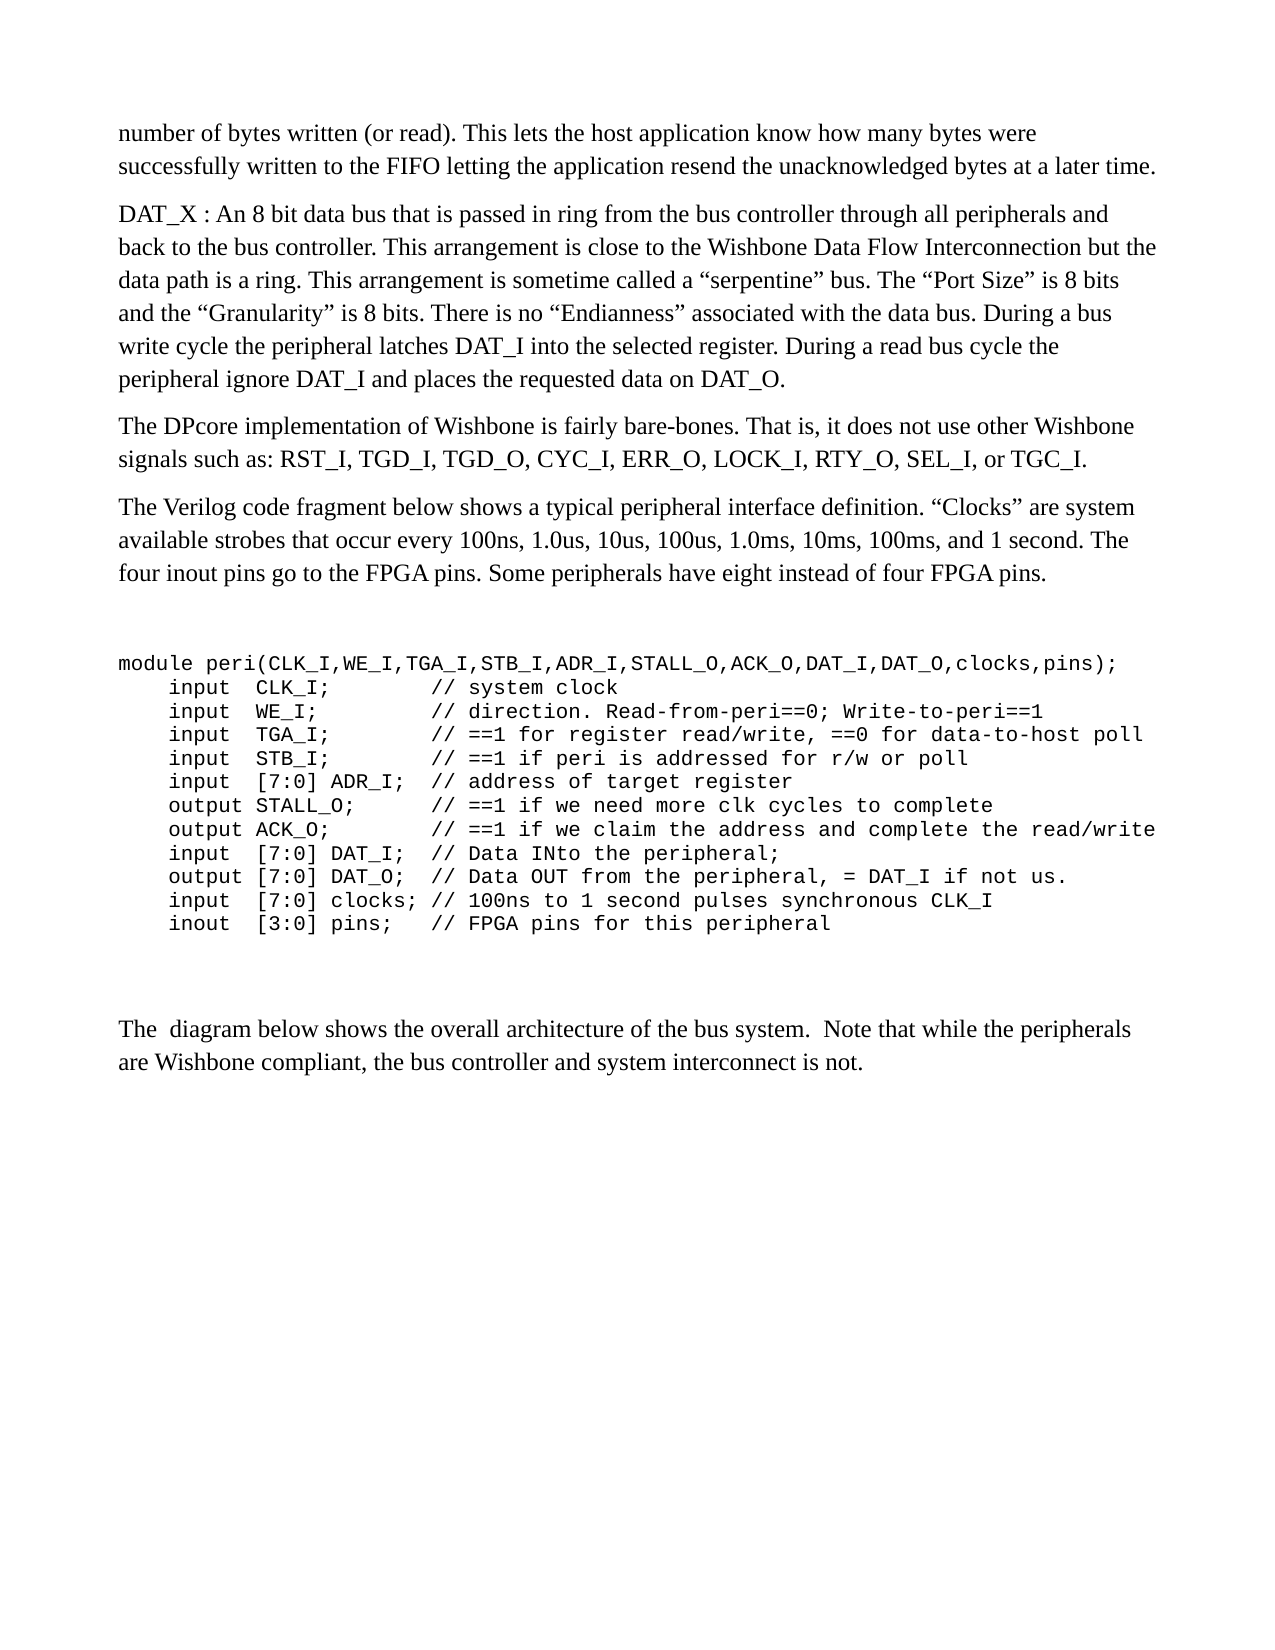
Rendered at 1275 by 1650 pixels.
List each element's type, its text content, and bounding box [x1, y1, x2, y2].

text The Verilog code fragment below shows a typical peripheral interface definition. “Clocks” are system available strobes that occur every 100ns, 1.0us, 10us, 100us, 1.0ms, 10ms, 100ms, and 1 second. The four inout pins go to the FPGA pins. Some peripherals have eight instead of four FPGA pins. [118, 492, 1157, 587]
text input CLK_I; // system clock [118, 677, 1157, 701]
text output [7:0] DAT_O; // Data OUT from the peripheral, = DAT_I if not us. [118, 866, 1157, 890]
text module peri(CLK_I,WE_I,TGA_I,STB_I,ADR_I,STALL_O,ACK_O,DAT_I,DAT_O,clocks,pins); [118, 653, 1157, 677]
text input [7:0] ADR_I; // address of target register [118, 772, 1157, 795]
text output STALL_O; // ==1 if we need more clk cycles to complete [118, 795, 1157, 819]
text input STB_I; // ==1 if peri is addressed for r/w or poll [118, 748, 1157, 772]
text number of bytes written (or read). This lets the host application know how many bytes were successfully written to the FIFO letting the application resend the unacknowledged bytes at a later time. [118, 118, 1157, 180]
text input TGA_I; // ==1 for register read/write, ==0 for data-to-host poll [118, 724, 1157, 748]
text inout [3:0] pins; // FPGA pins for this peripheral [118, 913, 1157, 937]
text The diagram below shows the overall architecture of the bus system. Note that while the peripherals are Wishbone compliant, the bus controller and system interconnect is not. [118, 1014, 1157, 1076]
text input WE_I; // direction. Read-from-peri==0; Write-to-peri==1 [118, 701, 1157, 724]
text output ACK_O; // ==1 if we claim the address and complete the read/write [118, 819, 1157, 842]
text DAT_X : An 8 bit data bus that is passed in ring from the bus controller through all peripherals and back to the bus controller. This arrangement is close to the Wishbone Data Flow Interconnection but the data path is a ring. This arrangement is sometime called a “serpentine” bus. The “Port Size” is 8 bits and the “Granularity” is 8 bits. There is no “Endianness” associated with the data bus. During a bus write cycle the peripheral latches DAT_I into the selected register. During a read bus cycle the peripheral ignore DAT_I and places the requested data on DAT_O. [118, 199, 1157, 393]
text input [7:0] DAT_I; // Data INto the peripheral; [118, 842, 1157, 866]
text The DPcore implementation of Wishbone is fairly bare-bones. That is, it does not use other Wishbone signals such as: RST_I, TGD_I, TGD_O, CYC_I, ERR_O, LOCK_I, RTY_O, SEL_I, or TGC_I. [118, 411, 1157, 473]
text input [7:0] clocks; // 100ns to 1 second pulses synchronous CLK_I [118, 890, 1157, 913]
